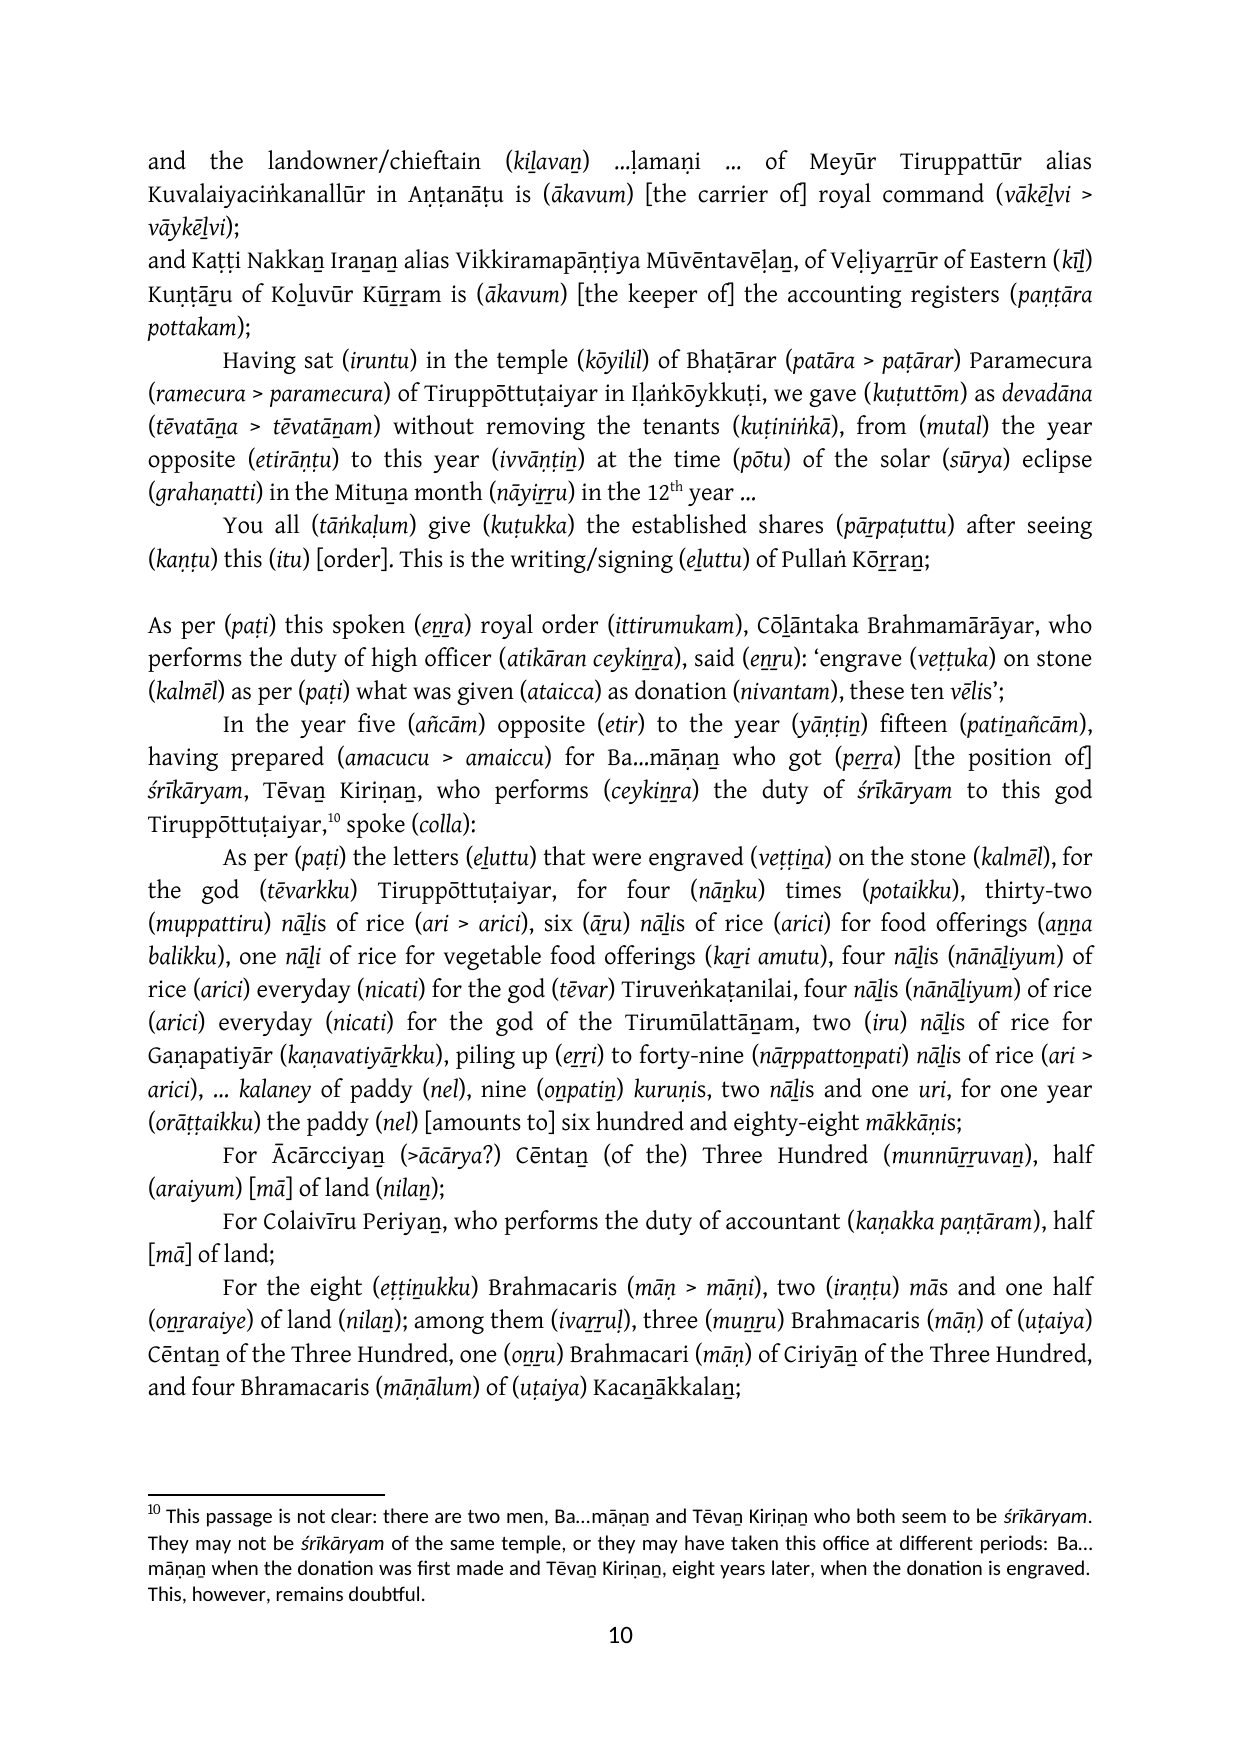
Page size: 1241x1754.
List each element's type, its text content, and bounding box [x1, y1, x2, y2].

text In the year five (añcām) opposite (etir) to the year (yāṇṭiṉ) fifteen (patiṉañcām), having prepared (amacucu > amaiccu) for Ba…māṇaṉ who got (peṟṟa) [the position of] śrīkāryam, Tēvaṉ Kiriṇaṉ, who performs (ceykiṉṟa) the duty of śrīkāryam to this god Tiruppōttuṭaiyar, spoke (colla): [148, 711, 1093, 839]
text For the eight (eṭṭiṉukku) Brahmacaris (māṇ > māṇi), two (iraṇṭu) mās and one half (oṉṟaraiye) of land (nilaṉ); among them (ivaṟṟuḷ), three (muṉṟu) Brahmacaris (māṇ) of (uṭaiya) Cēntaṉ of the Three Hundred, one (oṉṟu) Brahmacari (māṇ) of Ciriyāṉ of the Three Hundred, and four Bhramacaris (māṇālum) of (uṭaiya) Kacaṉākkalaṉ; [148, 1274, 1093, 1402]
text As per (paṭi) the letters (eḻuttu) that were engraved (veṭṭiṉa) on the stone (kalmēl), for the god (tēvarkku) Tiruppōttuṭaiyar, for four (nāṉku) times (potaikku), thirty-two (muppattiru) nāḻis of rice (ari > arici), six (āṟu) nāḻis of rice (arici) for food offerings (aṉṉa balikku), one nāḻi of rice for vegetable food offerings (kaṟi amutu), four nāḻis (nānāḻiyum) of rice (arici) everyday (nicati) for the god (tēvar) Tiruveṅkaṭanilai, four nāḻis (nānāḻiyum) of rice (arici) everyday (nicati) for the god of the Tirumūlattāṉam, two (iru) nāḻis of rice for Gaṇapatiyār (kaṇavatiyāṟkku), piling up (eṟṟi) to forty-nine (nāṟppattoṉpati) nāḻis of rice (ari > arici), … kalaney of paddy (nel), nine (oṉpatiṉ) kuruṇis, two nāḻis and one uri, for one year (orāṭṭaikku) the paddy (nel) [amounts to] six hundred and eighty-eight mākkāṇis; [148, 843, 1093, 1137]
text This passage is not clear: there are two men, Ba…māṇaṉ and Tēvaṉ Kiriṇaṉ who both seem to be śrīkāryam. They may not be śrīkāryam of the same temple, or they may have taken this office at different periods: Ba…māṇaṉ when the donation was first made and Tēvaṉ Kiriṇaṉ, eight years later, when the donation is engraved. This, however, remains doubtful. [148, 1501, 1093, 1606]
text You all (tāṅkaḷum) give (kuṭukka) the established shares (pāṟpaṭuttu) after seeing (kaṇṭu) this (itu) [order]. This is the writing/signing (eḻuttu) of Pullaṅ Kōṟṟaṉ; [148, 512, 1093, 574]
text Having sat (iruntu) in the temple (kōyilil) of Bhaṭārar (patāra > paṭārar) Paramecura (ramecura > paramecura) of Tiruppōttuṭaiyar in Iḷaṅkōykkuṭi, we gave (kuṭuttōm) as devadāna (tēvatāṉa > tēvatāṉam) without removing the tenants (kuṭiniṅkā), from (mutal) the year opposite (etirāṇṭu) to this year (ivvāṇṭiṉ) at the time (pōtu) of the solar (sūrya) eclipse (grahaṇatti) in the Mituṉa month (nāyiṟṟu) in the 12th year … [148, 346, 1093, 508]
text and the landowner/chieftain (kiḻavaṉ) …ḷamaṇi … of Meyūr Tiruppattūr alias Kuvalaiyaciṅkanallūr in Aṇṭanāṭu is (ākavum) [the carrier of] royal command (vākēḻvi > vāykēḻvi); [148, 148, 1093, 243]
text For Colaivīru Periyaṉ, who performs the duty of accountant (kaṇakka paṇṭāram), half [mā] of land; [148, 1208, 1093, 1269]
text For Ācārcciyaṉ (>ācārya?) Cēntaṉ (of the) Three Hundred (munnūṟṟuvaṉ), half (araiyum) [mā] of land (nilaṉ); [148, 1141, 1093, 1203]
text and Kaṭṭi Nakkaṉ Iraṉaṉ alias Vikkiramapāṇṭiya Mūvēntavēḷaṉ, of Veḷiyaṟṟūr of Eastern (kīḻ) Kuṇṭāṟu of Koḻuvūr Kūṟṟam is (ākavum) [the keeper of] the accounting registers (paṇṭāra pottakam); [148, 247, 1093, 342]
text As per (paṭi) this spoken (eṉṟa) royal order (ittirumukam), Cōḻāntaka Brahmamārāyar, who performs the duty of high officer (atikāran ceykiṉṟa), said (eṉṟu): ‘engrave (veṭṭuka) on stone (kalmēl) as per (paṭi) what was given (ataicca) as donation (nivantam), these ten vēlis’; [148, 611, 1093, 706]
